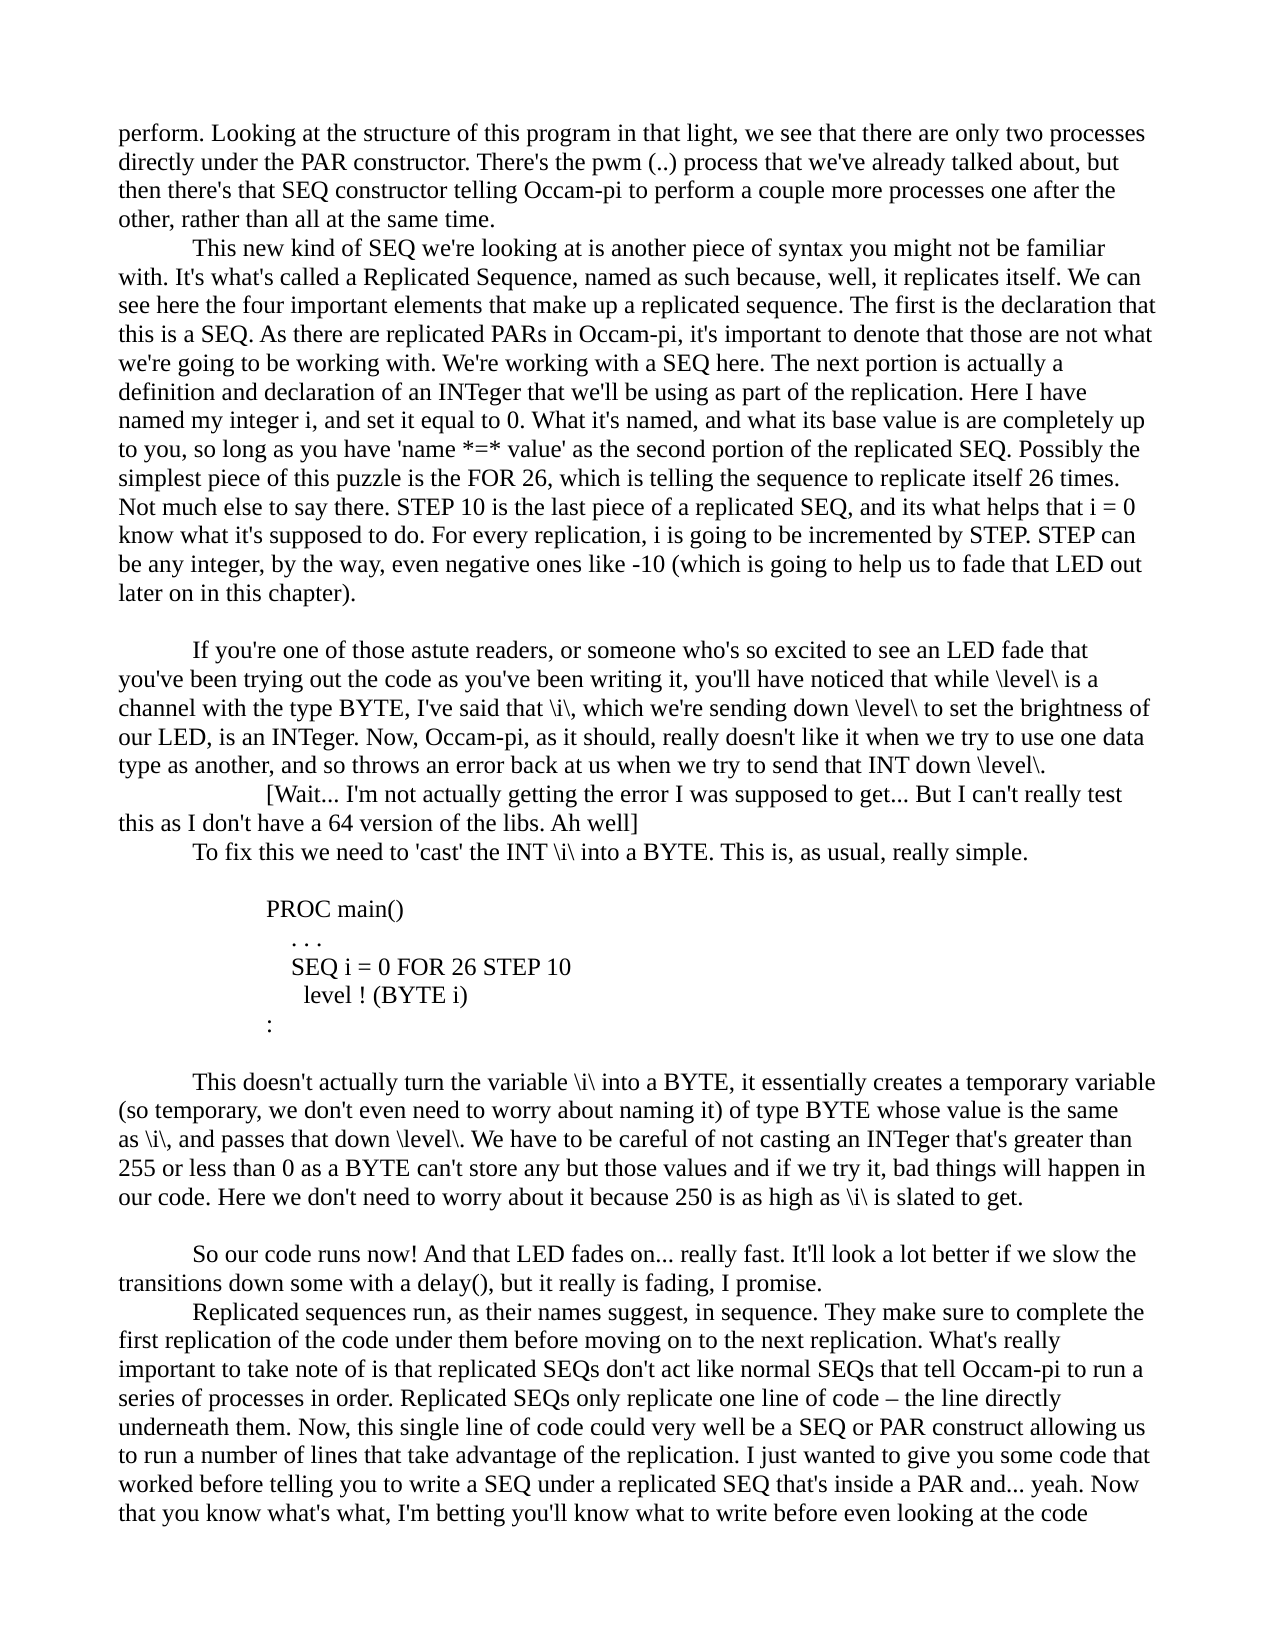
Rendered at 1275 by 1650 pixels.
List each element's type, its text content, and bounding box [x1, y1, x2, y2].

text : [118, 1009, 1157, 1038]
text This new kind of SEQ we're looking at is another piece of syntax you might not be familiar with. It's what's called a Replicated Sequence, named as such because, well, it replicates itself. We can see here the four important elements that make up a replicated sequence. The first is the declaration that this is a SEQ. As there are replicated PARs in Occam-pi, it's important to denote that those are not what we're going to be working with. We're working with a SEQ here. The next portion is actually a definition and declaration of an INTeger that we'll be using as part of the replication. Here I have named my integer i, and set it equal to 0. What it's named, and what its base value is are completely up to you, so long as you have 'name *=* value' as the second portion of the replicated SEQ. Possibly the simplest piece of this puzzle is the FOR 26, which is telling the sequence to replicate itself 26 times. Not much else to say there. STEP 10 is the last piece of a replicated SEQ, and its what helps that i = 0 know what it's supposed to do. For every replication, i is going to be incremented by STEP. STEP can be any integer, by the way, even negative ones like -10 (which is going to help us to fade that LED out later on in this chapter). [118, 233, 1157, 607]
text level ! (BYTE i) [118, 981, 1157, 1009]
text If you're one of those astute readers, or someone who's so excited to see an LED fade that you've been trying out the code as you've been writing it, you'll have noticed that while \level\ is a channel with the type BYTE, I've said that \i\, which we're sending down \level\ to set the brightness of our LED, is an INTeger. Now, Occam-pi, as it should, really doesn't like it when we try to use one data type as another, and so throws an error back at us when we try to send that INT down \level\. [118, 636, 1157, 779]
text perform. Looking at the structure of this program in that light, we see that there are only two processes directly under the PAR constructor. There's the pwm (..) process that we've already talked about, but then there's that SEQ constructor telling Occam-pi to perform a couple more processes one after the other, rather than all at the same time. [118, 118, 1157, 233]
text This doesn't actually turn the variable \i\ into a BYTE, it essentially creates a temporary variable (so temporary, we don't even need to worry about naming it) of type BYTE whose value is the same as \i\, and passes that down \level\. We have to be careful of not casting an INTeger that's greater than 255 or less than 0 as a BYTE can't store any but those values and if we try it, bad things will happen in our code. Here we don't need to worry about it because 250 is as high as \i\ is slated to get. [118, 1067, 1157, 1211]
text [Wait... I'm not actually getting the error I was supposed to get... But I can't really test this as I don't have a 64 version of the libs. Ah well] [118, 779, 1157, 837]
text SEQ i = 0 FOR 26 STEP 10 [118, 952, 1157, 981]
text To fix this we need to 'cast' the INT \i\ into a BYTE. This is, as usual, really simple. [118, 837, 1157, 866]
text Replicated sequences run, as their names suggest, in sequence. They make sure to complete the first replication of the code under them before moving on to the next replication. What's really important to take note of is that replicated SEQs don't act like normal SEQs that tell Occam-pi to run a series of processes in order. Replicated SEQs only replicate one line of code – the line directly underneath them. Now, this single line of code could very well be a SEQ or PAR construct allowing us to run a number of lines that take advantage of the replication. I just wanted to give you some code that worked before telling you to write a SEQ under a replicated SEQ that's inside a PAR and... yeah. Now that you know what's what, I'm betting you'll know what to write before even looking at the code [118, 1297, 1157, 1527]
text PROC main() [118, 894, 1157, 923]
text So our code runs now! And that LED fades on... really fast. It'll look a lot better if we slow the transitions down some with a delay(), but it really is fading, I promise. [118, 1239, 1157, 1297]
text . . . [118, 923, 1157, 952]
